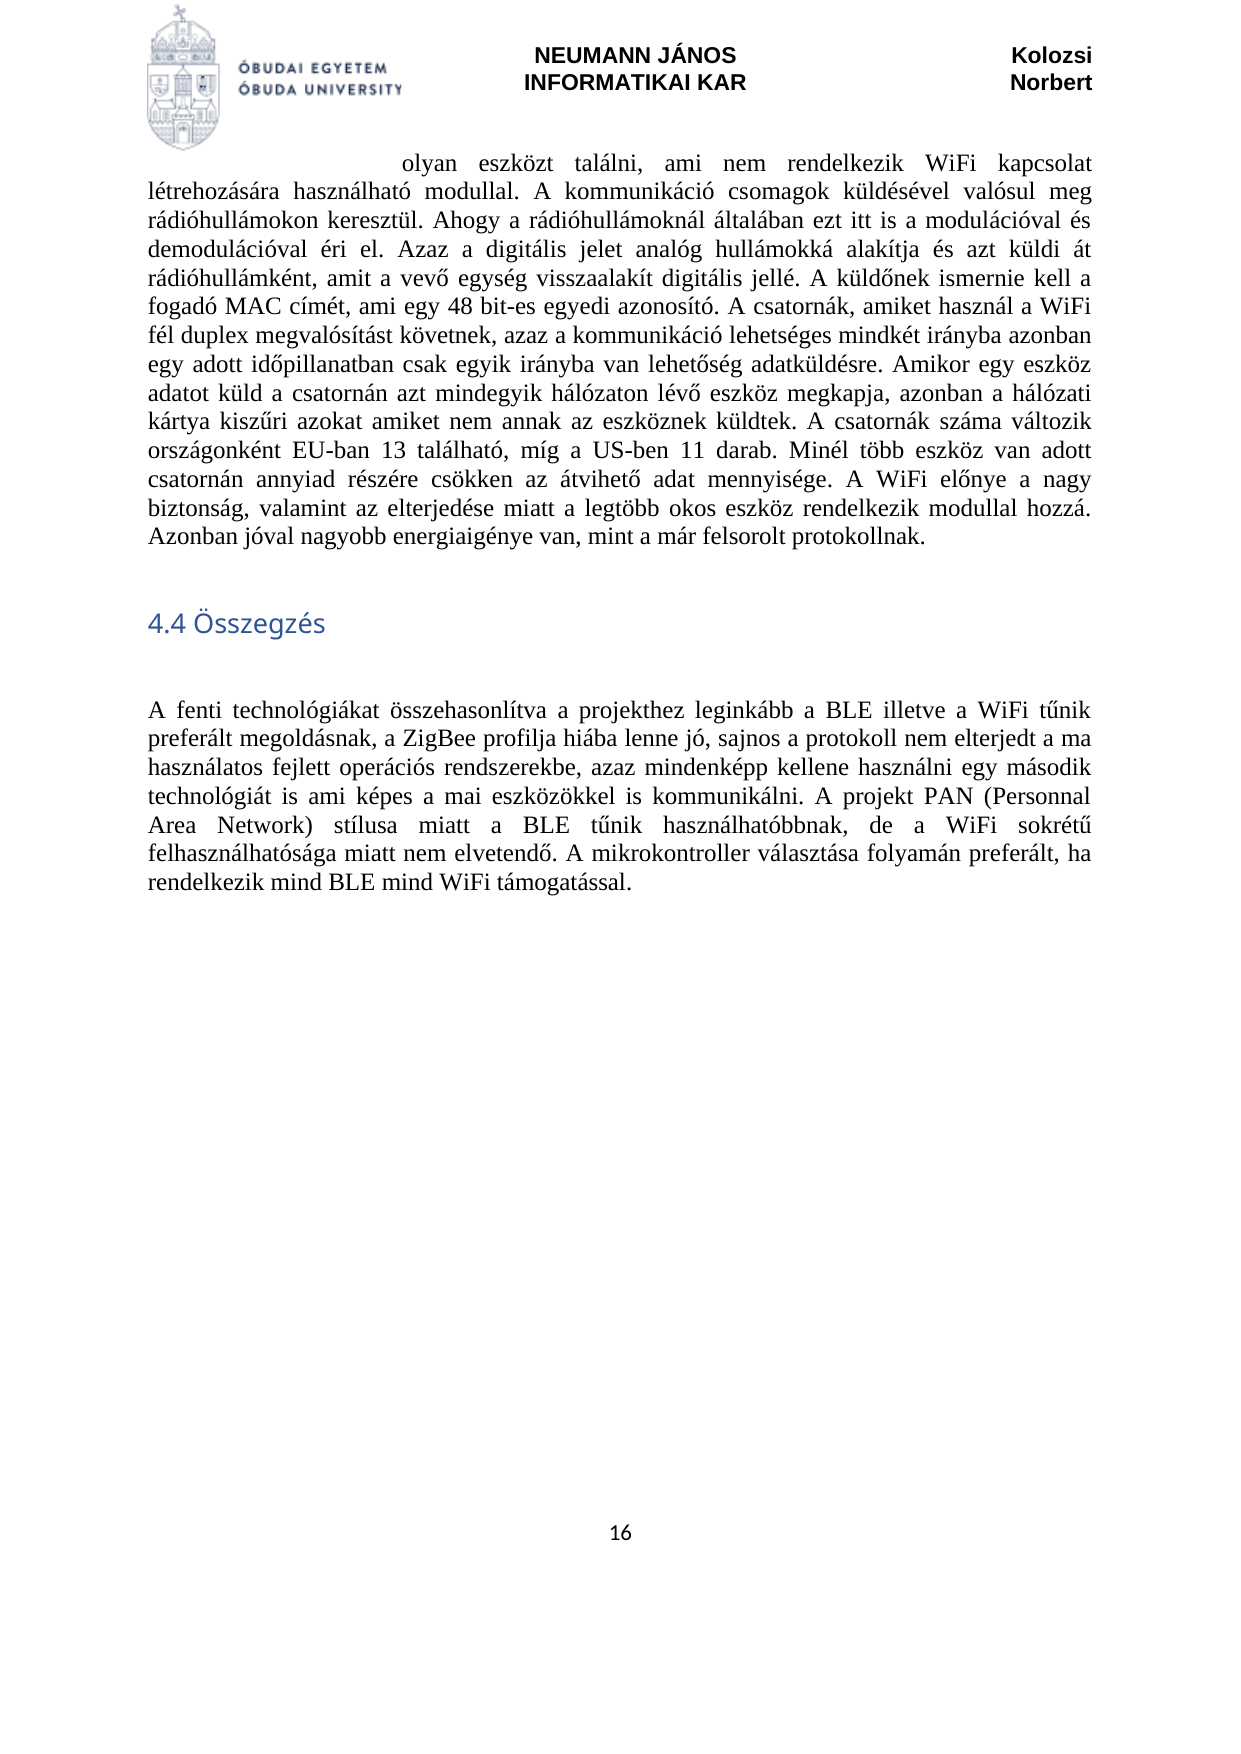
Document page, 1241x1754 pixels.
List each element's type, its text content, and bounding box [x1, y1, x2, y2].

text A fenti technológiákat összehasonlítva a projekthez leginkább a BLE illetve a WiFi tűnik preferált megoldásnak, a ZigBee profilja hiába lenne jó, sajnos a protokoll nem elterjedt a ma használatos fejlett operációs rendszerekbe, azaz mindenképp kellene használni egy második technológiát is ami képes a mai eszközökkel is kommunikálni. A projekt PAN (Personnal Area Network) stílusa miatt a BLE tűnik használhatóbbnak, de a WiFi sokrétű felhasználhatósága miatt nem elvetendő. A mikrokontroller választása folyamán preferált, ha rendelkezik mind BLE mind WiFi támogatással. [148, 695, 1092, 896]
subtitle 4.4 Összegzés [148, 604, 1092, 641]
text olyan eszközt találni, ami nem rendelkezik WiFi kapcsolat létrehozására használható modullal. A kommunikáció csomagok küldésével valósul meg rádióhullámokon keresztül. Ahogy a rádióhullámoknál általában ezt itt is a modulációval és demodulációval éri el. Azaz a digitális jelet analóg hullámokká alakítja és azt küldi át rádióhullámként, amit a vevő egység visszaalakít digitális jellé. A küldőnek ismernie kell a fogadó MAC címét, ami egy 48 bit-es egyedi azonosító. A csatornák, amiket használ a WiFi fél duplex megvalósítást követnek, azaz a kommunikáció lehetséges mindkét irányba azonban egy adott időpillanatban csak egyik irányba van lehetőség adatküldésre. Amikor egy eszköz adatot küld a csatornán azt mindegyik hálózaton lévő eszköz megkapja, azonban a hálózati kártya kiszűri azokat amiket nem annak az eszköznek küldtek. A csatornák száma változik országonként EU-ban 13 található, míg a US-ben 11 darab. Minél több eszköz van adott csatornán annyiad részére csökken az átvihető adat mennyisége. A WiFi előnye a nagy biztonság, valamint az elterjedése miatt a legtöbb okos eszköz rendelkezik modullal hozzá. Azonban jóval nagyobb energiaigénye van, mint a már felsorolt protokollnak. [148, 148, 1092, 550]
